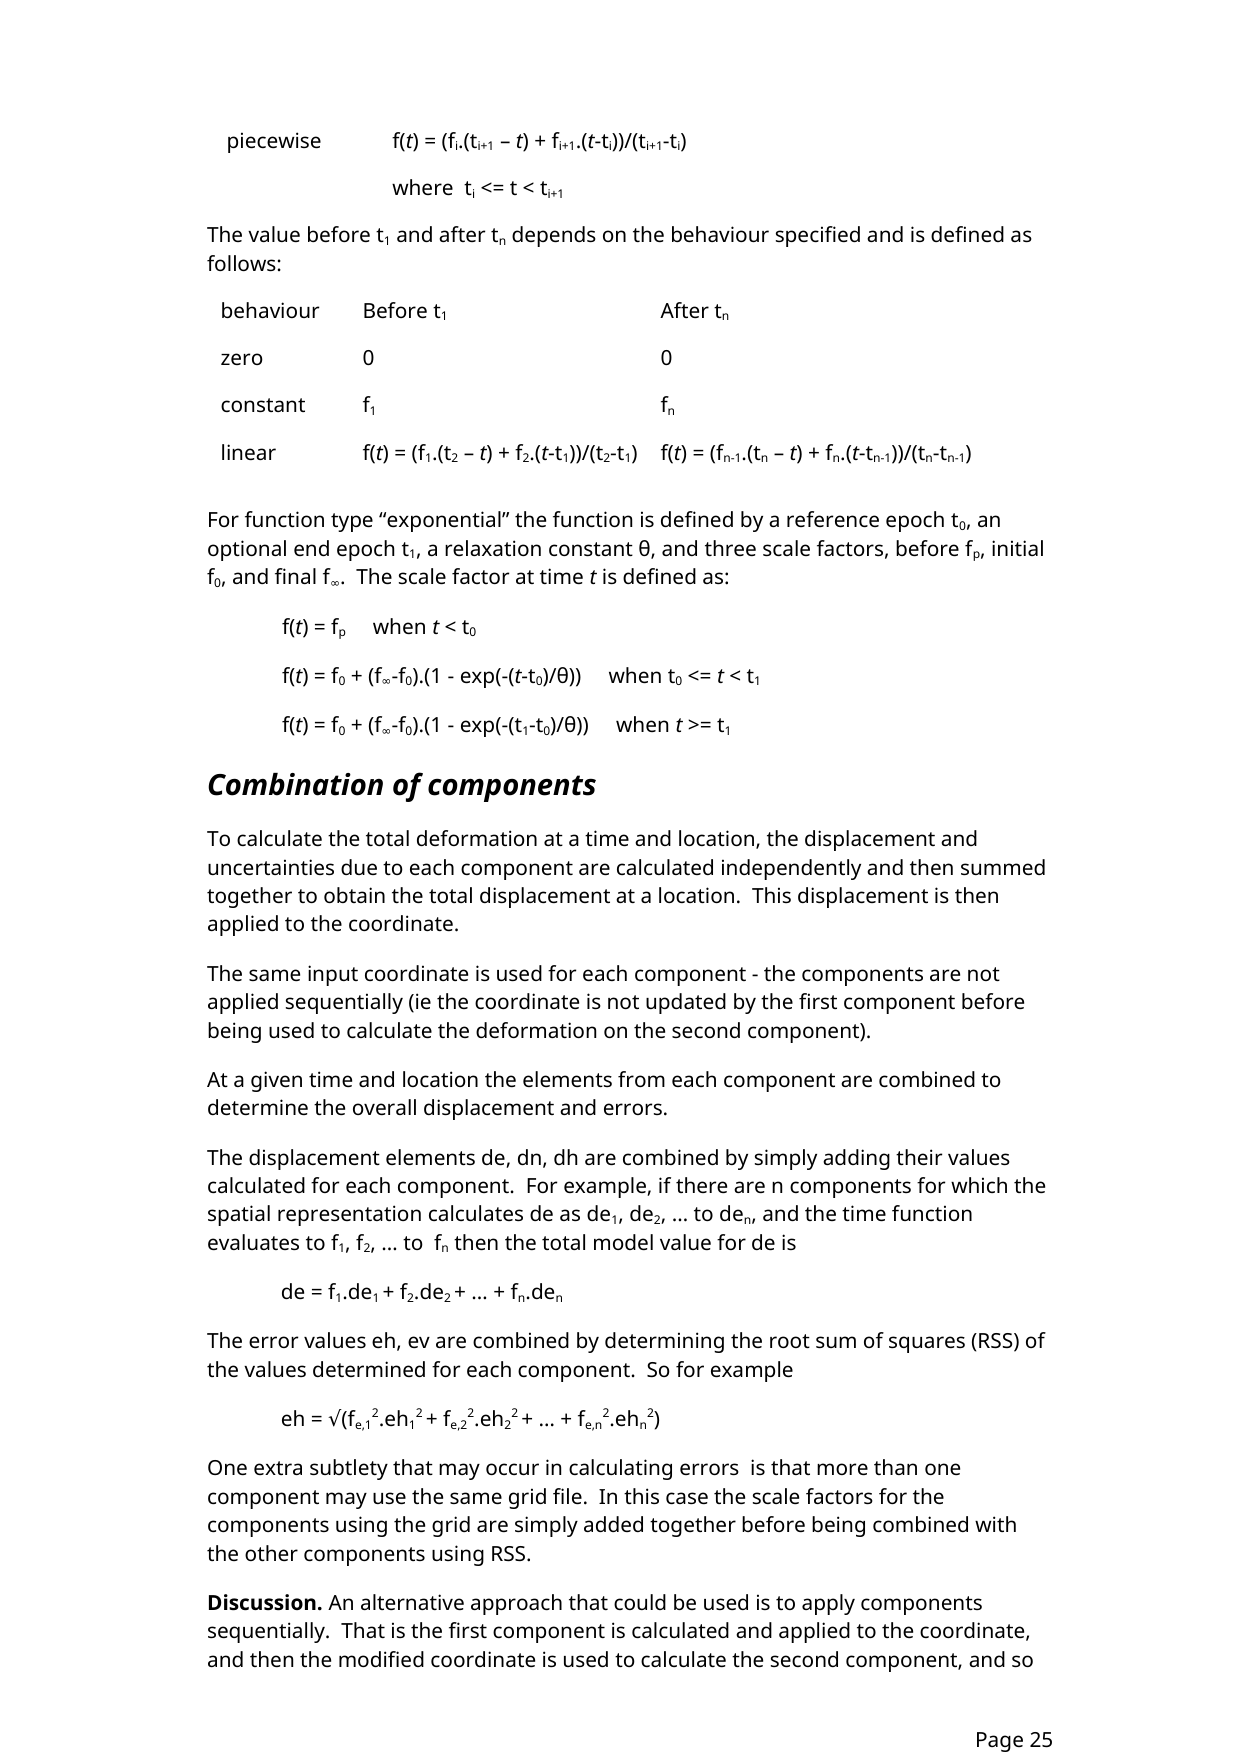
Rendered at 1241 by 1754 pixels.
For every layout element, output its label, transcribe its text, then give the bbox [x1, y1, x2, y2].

text To calculate the total deformation at a time and location, the displacement and uncertainties due to each component are calculated independently and then summed together to obtain the total displacement at a location. This displacement is then applied to the coordinate. [207, 824, 1053, 938]
table_header behaviour [209, 296, 351, 343]
text eh = √(fe,12.eh12 + fe,22.eh22 + … + fe,n2.ehn2) [281, 1404, 1053, 1433]
table_header Before t1 [351, 296, 649, 343]
text For function type “exponential” the function is defined by a reference epoch t0, an optional end epoch t1, a relaxation constant θ, and three scale factors, before fp, initial f0, and final f∞. The scale factor at time t is defined as: [207, 506, 1053, 591]
text f(t) = fp when t < t0 [282, 612, 1053, 640]
text One extra subtlety that may occur in calculating errors is that more than one component may use the same grid file. In this case the scale factors for the components using the grid are simply added together before being combined with the other components using RSS. [207, 1453, 1053, 1567]
table_header f(t) = (fi.(ti+1 – t) + fi+1.(t-ti))/(ti+1-ti) where ti <= t < ti+1 [381, 126, 1053, 220]
table_cell f1 [351, 390, 649, 438]
table_cell 0 [649, 343, 1053, 390]
text The displacement elements de, dn, dh are combined by simply adding their values calculated for each component. For example, if there are n components for which the spatial representation calculates de as de1, de2, … to den, and the time function evaluates to f1, f2, … to fn then the total model value for de is [207, 1143, 1053, 1256]
table_cell constant [209, 390, 351, 438]
subtitle Combination of components [207, 764, 1053, 803]
table_cell linear [209, 438, 351, 485]
table_cell 0 [351, 343, 649, 390]
text f(t) = f0 + (f∞-f0).(1 - exp(-(t1-t0)/θ)) when t >= t1 [282, 710, 1053, 739]
text The error values eh, ev are combined by determining the root sum of squares (RSS) of the values determined for each component. So for example [207, 1327, 1053, 1383]
text Discussion. An alternative approach that could be used is to apply components sequentially. That is the first component is calculated and applied to the coordinate, and then the modified coordinate is used to calculate the second component, and so [207, 1588, 1053, 1673]
text de = f1.de1 + f2.de2 + … + fn.den [281, 1277, 1053, 1306]
table_cell f(t) = (fn-1.(tn – t) + fn.(t-tn-1))/(tn-tn-1) [649, 438, 1053, 485]
table_cell f(t) = (f1.(t2 – t) + f2.(t-t1))/(t2-t1) [351, 438, 649, 485]
text The value before t1 and after tn depends on the behaviour specified and is defined as follows: [207, 220, 1053, 277]
text f(t) = f0 + (f∞-f0).(1 - exp(-(t-t0)/θ)) when t0 <= t < t1 [282, 661, 1053, 689]
text The same input coordinate is used for each component - the components are not applied sequentially (ie the coordinate is not updated by the first component before being used to calculate the deformation on the second component). [207, 959, 1053, 1044]
table_cell zero [209, 343, 351, 390]
table_header After tn [649, 296, 1053, 343]
table_header piecewise [215, 126, 381, 220]
table_cell fn [649, 390, 1053, 438]
text At a given time and location the elements from each component are combined to determine the overall displacement and errors. [207, 1065, 1053, 1122]
